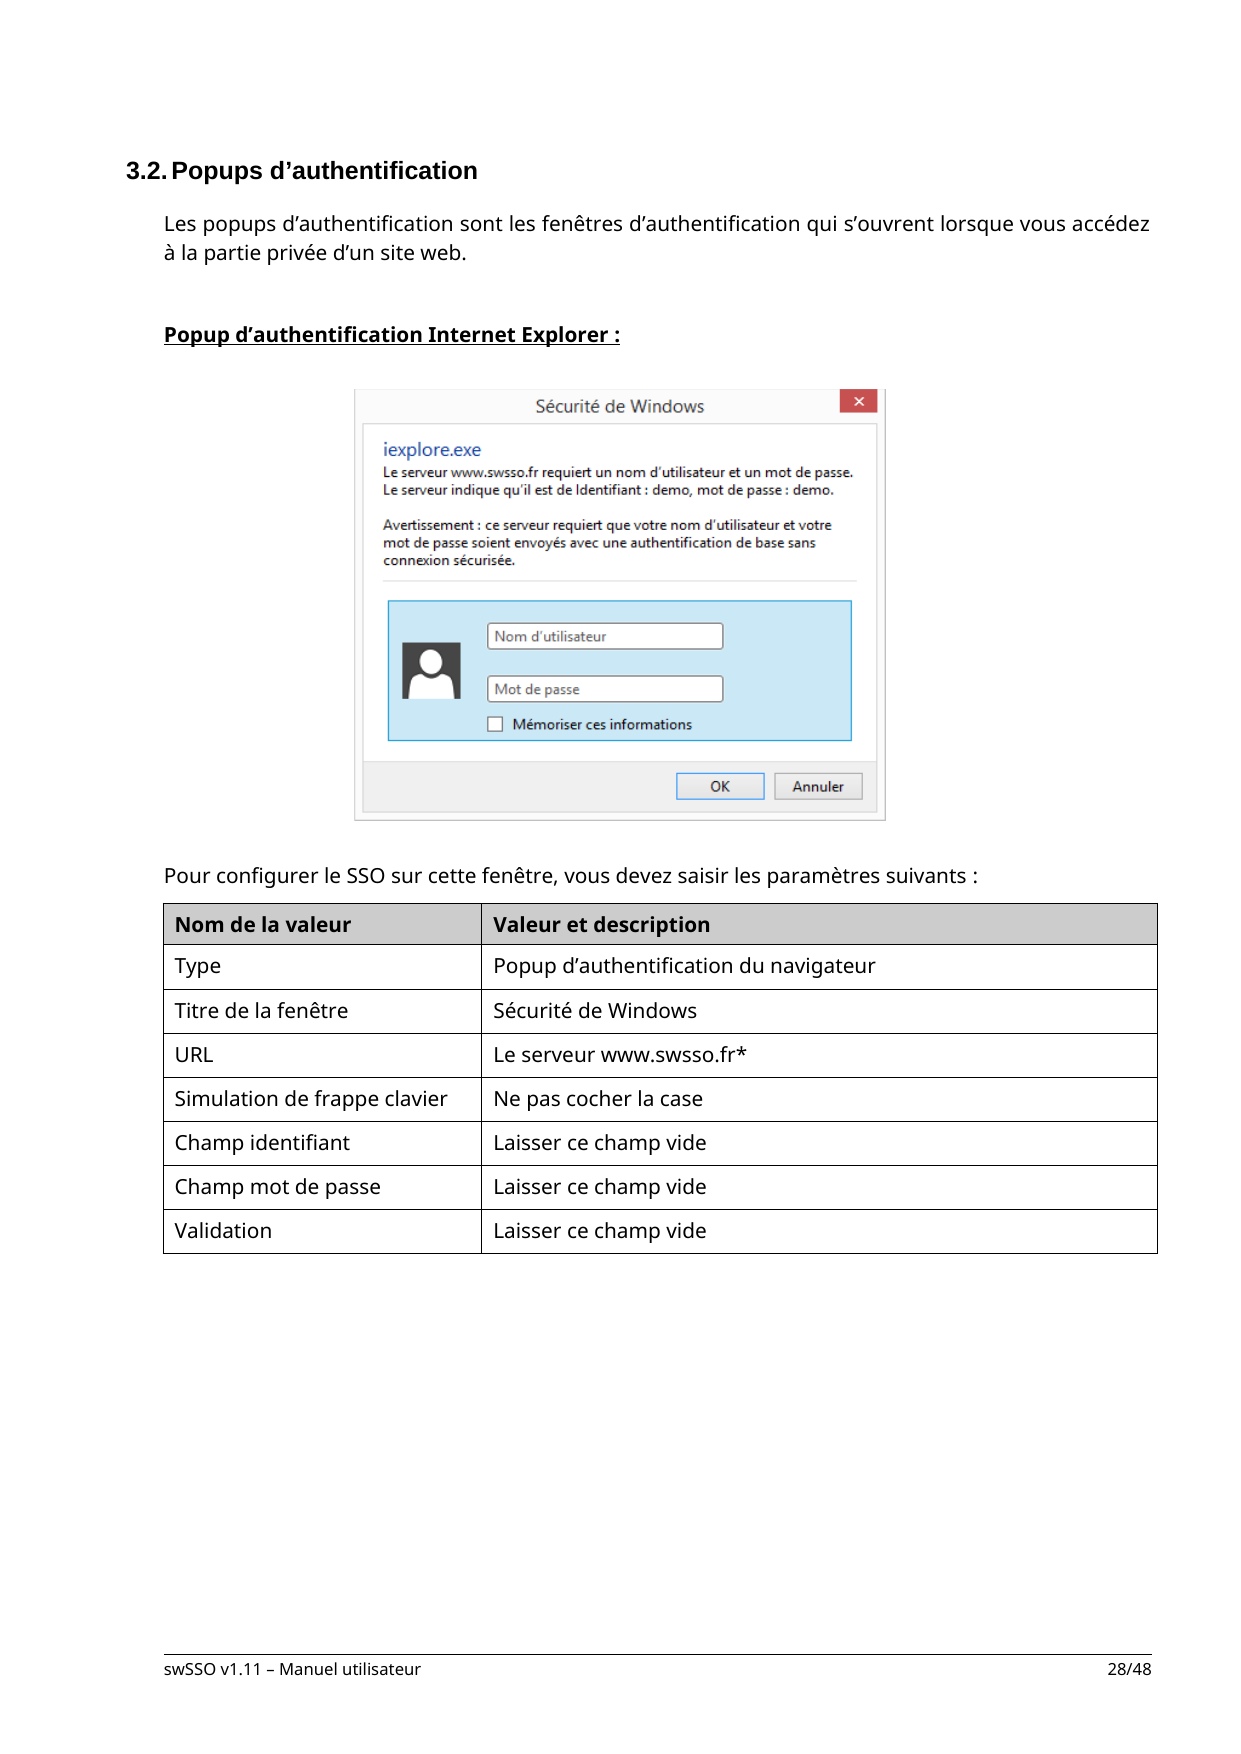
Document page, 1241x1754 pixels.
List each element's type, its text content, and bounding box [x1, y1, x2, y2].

table_cell Simulation de frappe clavier [164, 1078, 481, 1121]
table_cell Laisser ce champ vide [482, 1166, 1157, 1209]
picture [354, 389, 886, 821]
table_cell Popup d’authentification du navigateur [482, 945, 1157, 988]
subtitle Popups d’authentification [126, 156, 1152, 184]
table_cell Laisser ce champ vide [482, 1210, 1157, 1253]
table_cell Laisser ce champ vide [482, 1122, 1157, 1165]
table_cell Sécurité de Windows [482, 990, 1157, 1032]
table_header Nom de la valeur [164, 904, 481, 944]
table_cell Champ identifiant [164, 1122, 481, 1165]
table_cell Type [164, 945, 481, 988]
table_cell Le serveur www.swsso.fr* [482, 1034, 1157, 1077]
table_cell Champ mot de passe [164, 1166, 481, 1209]
table_cell Validation [164, 1210, 481, 1253]
text Popup d’authentification Internet Explorer : [164, 320, 1152, 348]
text Les popups d’authentification sont les fenêtres d’authentification qui s’ouvrent lorsque vous accédez à la partie privée d’un site web. [164, 209, 1152, 266]
table_cell Titre de la fenêtre [164, 990, 481, 1032]
table_header Valeur et description [482, 904, 1157, 944]
table_cell URL [164, 1034, 481, 1077]
table_cell Ne pas cocher la case [482, 1078, 1157, 1121]
text Pour configurer le SSO sur cette fenêtre, vous devez saisir les paramètres suivants : [164, 861, 1152, 890]
